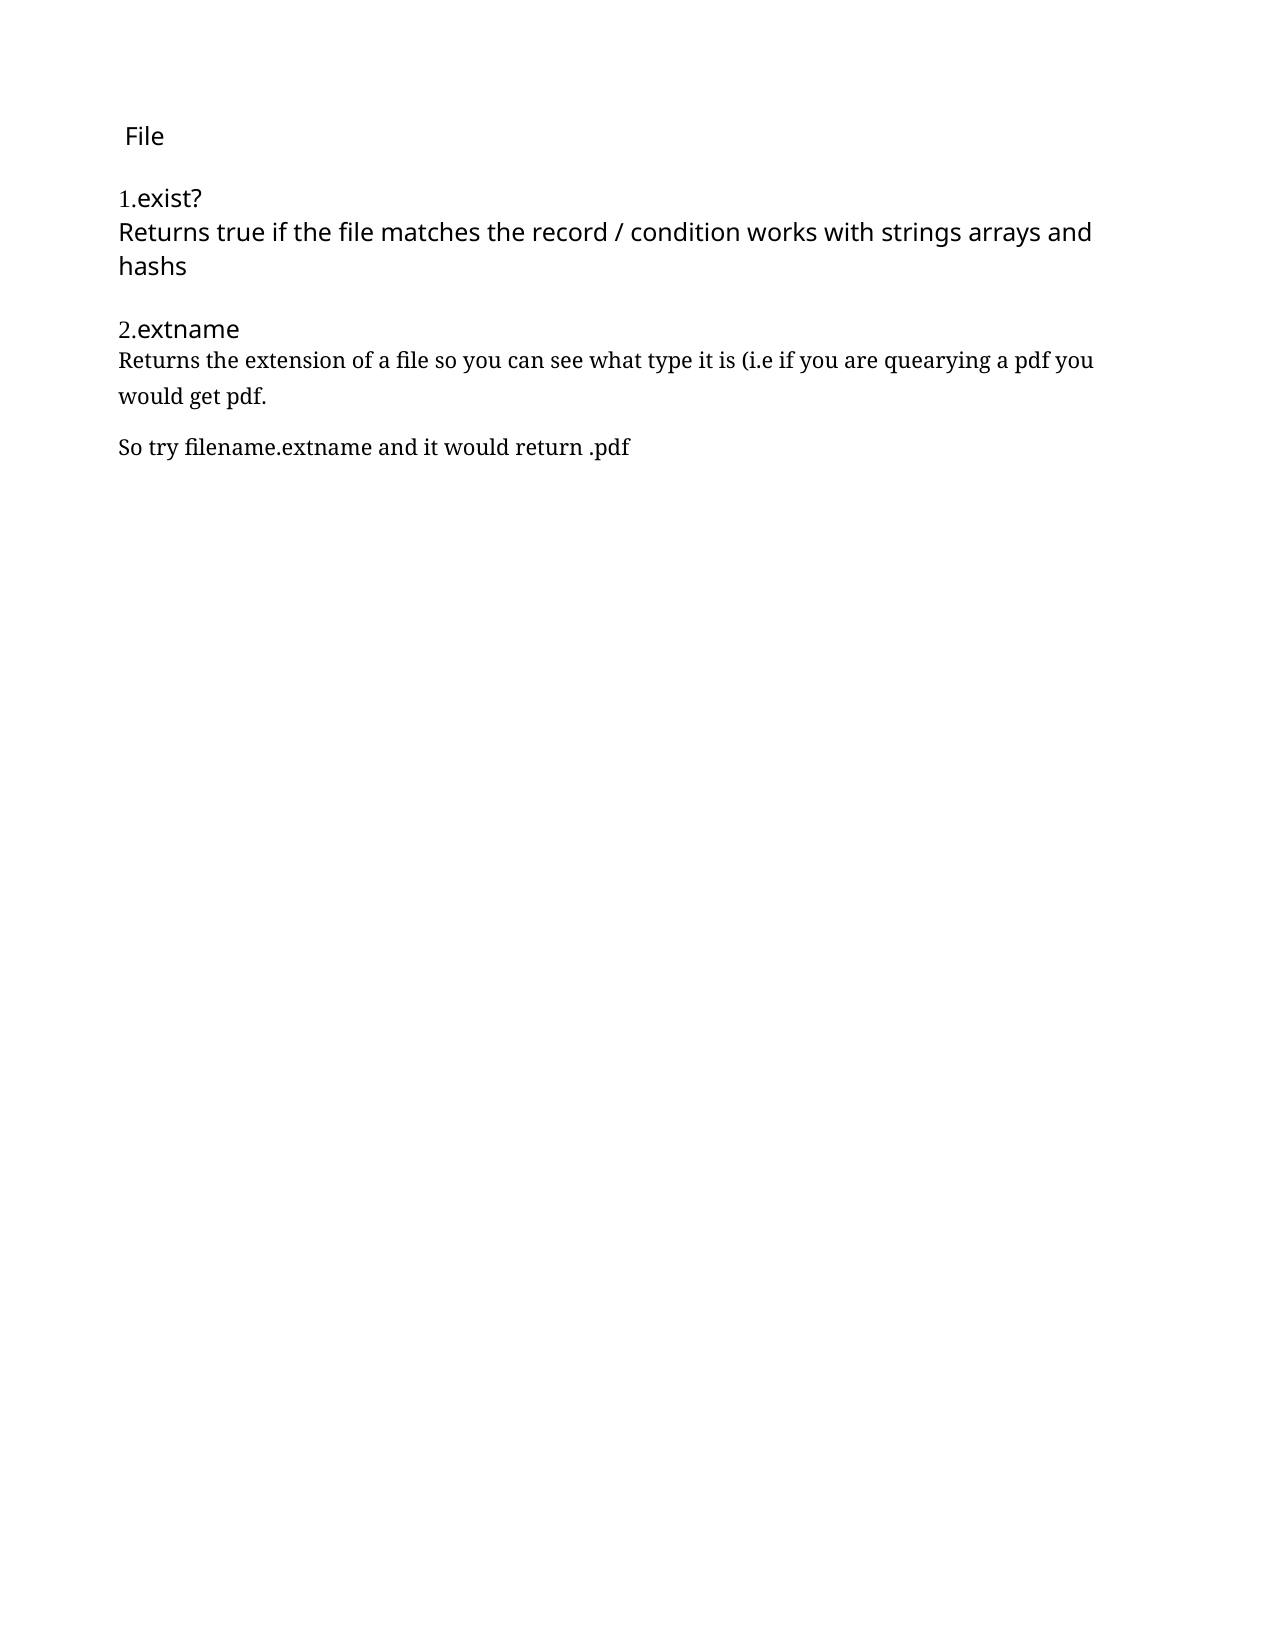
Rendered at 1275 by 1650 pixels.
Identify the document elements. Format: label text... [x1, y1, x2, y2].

text File [118, 118, 1157, 152]
text Returns the extension of a file so you can see what type it is (i.e if you are quearying a pdf you would get pdf. [118, 346, 1157, 411]
list Returns true if the file matches the record / condition works with strings arrays and hashs [118, 214, 1157, 283]
text So try filename.extname and it would return .pdf [118, 432, 1157, 461]
list extname [118, 311, 1157, 346]
list exist? [118, 181, 1157, 214]
